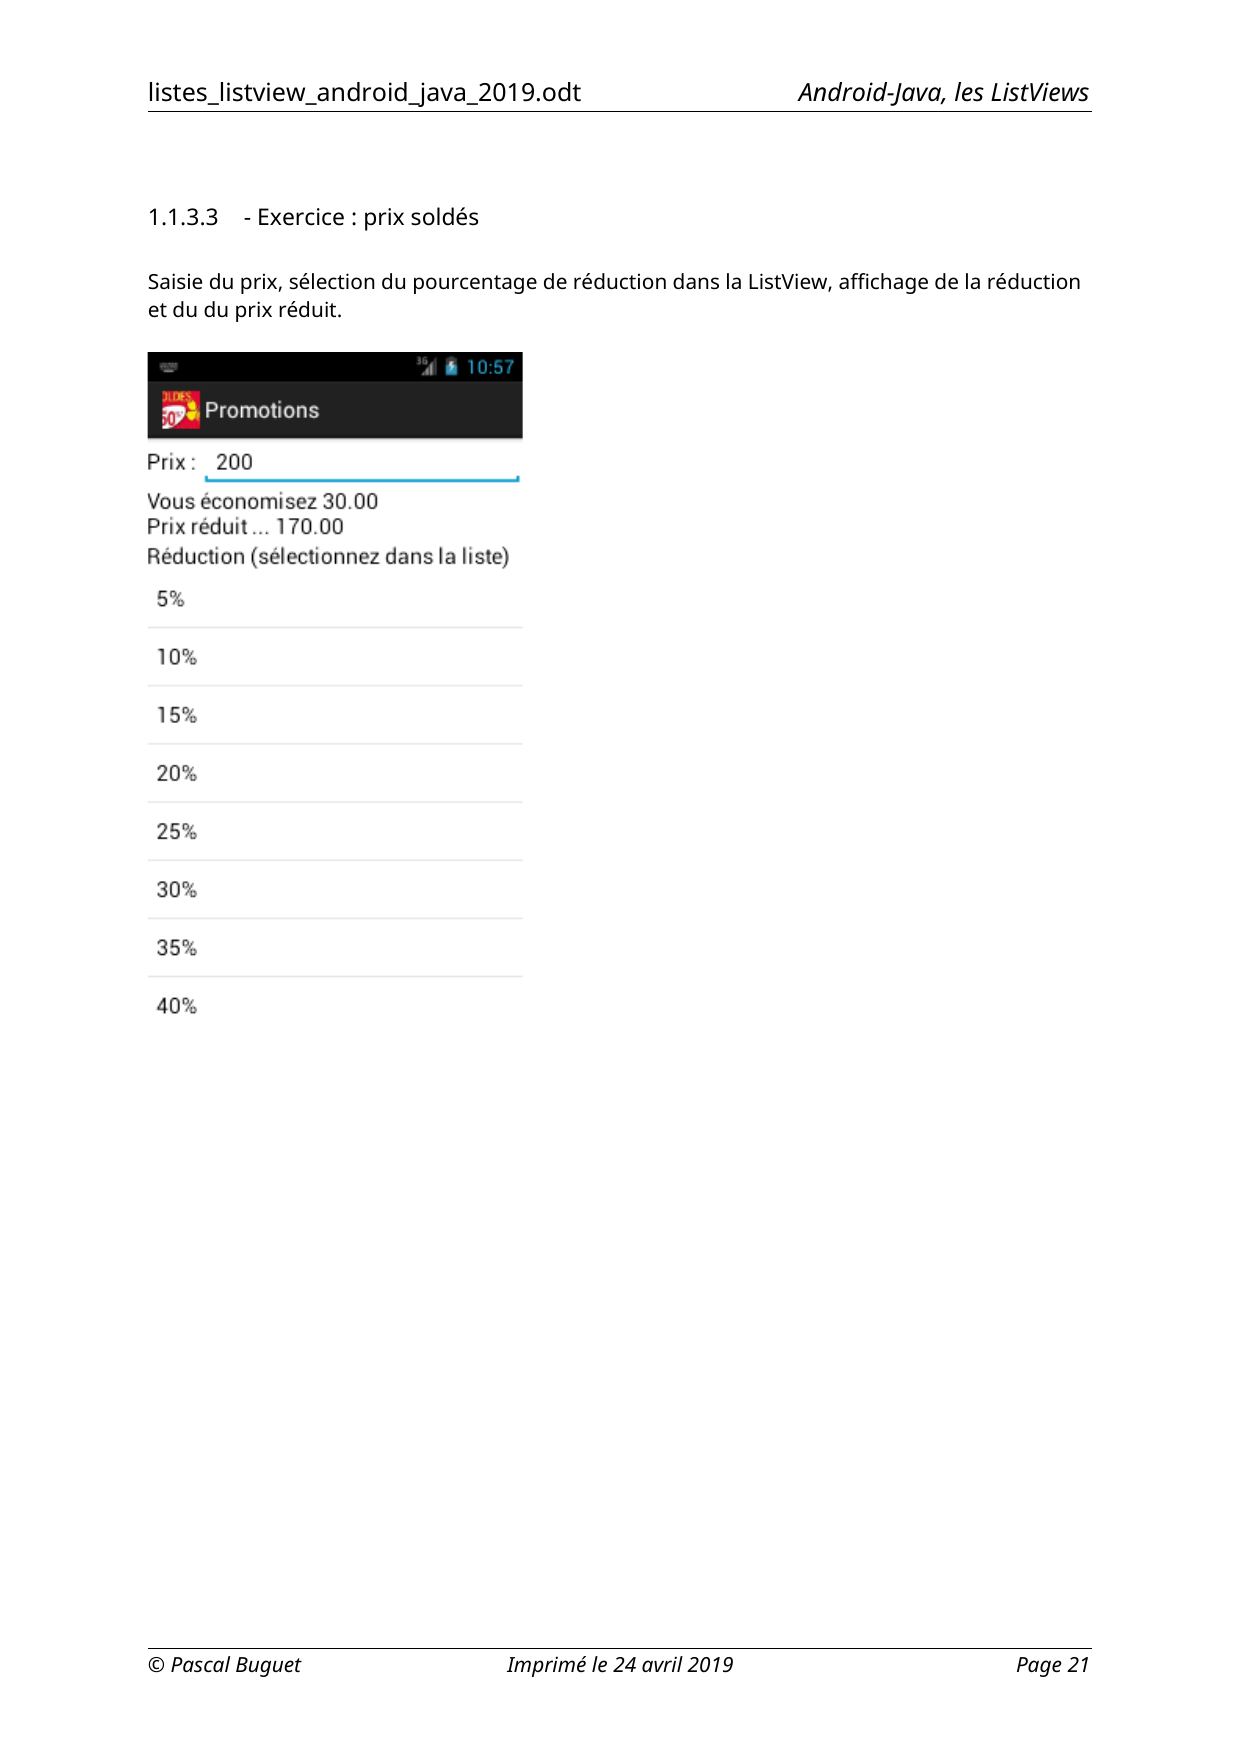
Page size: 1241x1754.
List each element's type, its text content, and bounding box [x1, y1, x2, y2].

subtitle - Exercice : prix soldés [148, 201, 1092, 232]
text Saisie du prix, sélection du pourcentage de réduction dans la ListView, affichage de la réduction et du du prix réduit. [148, 267, 1092, 324]
